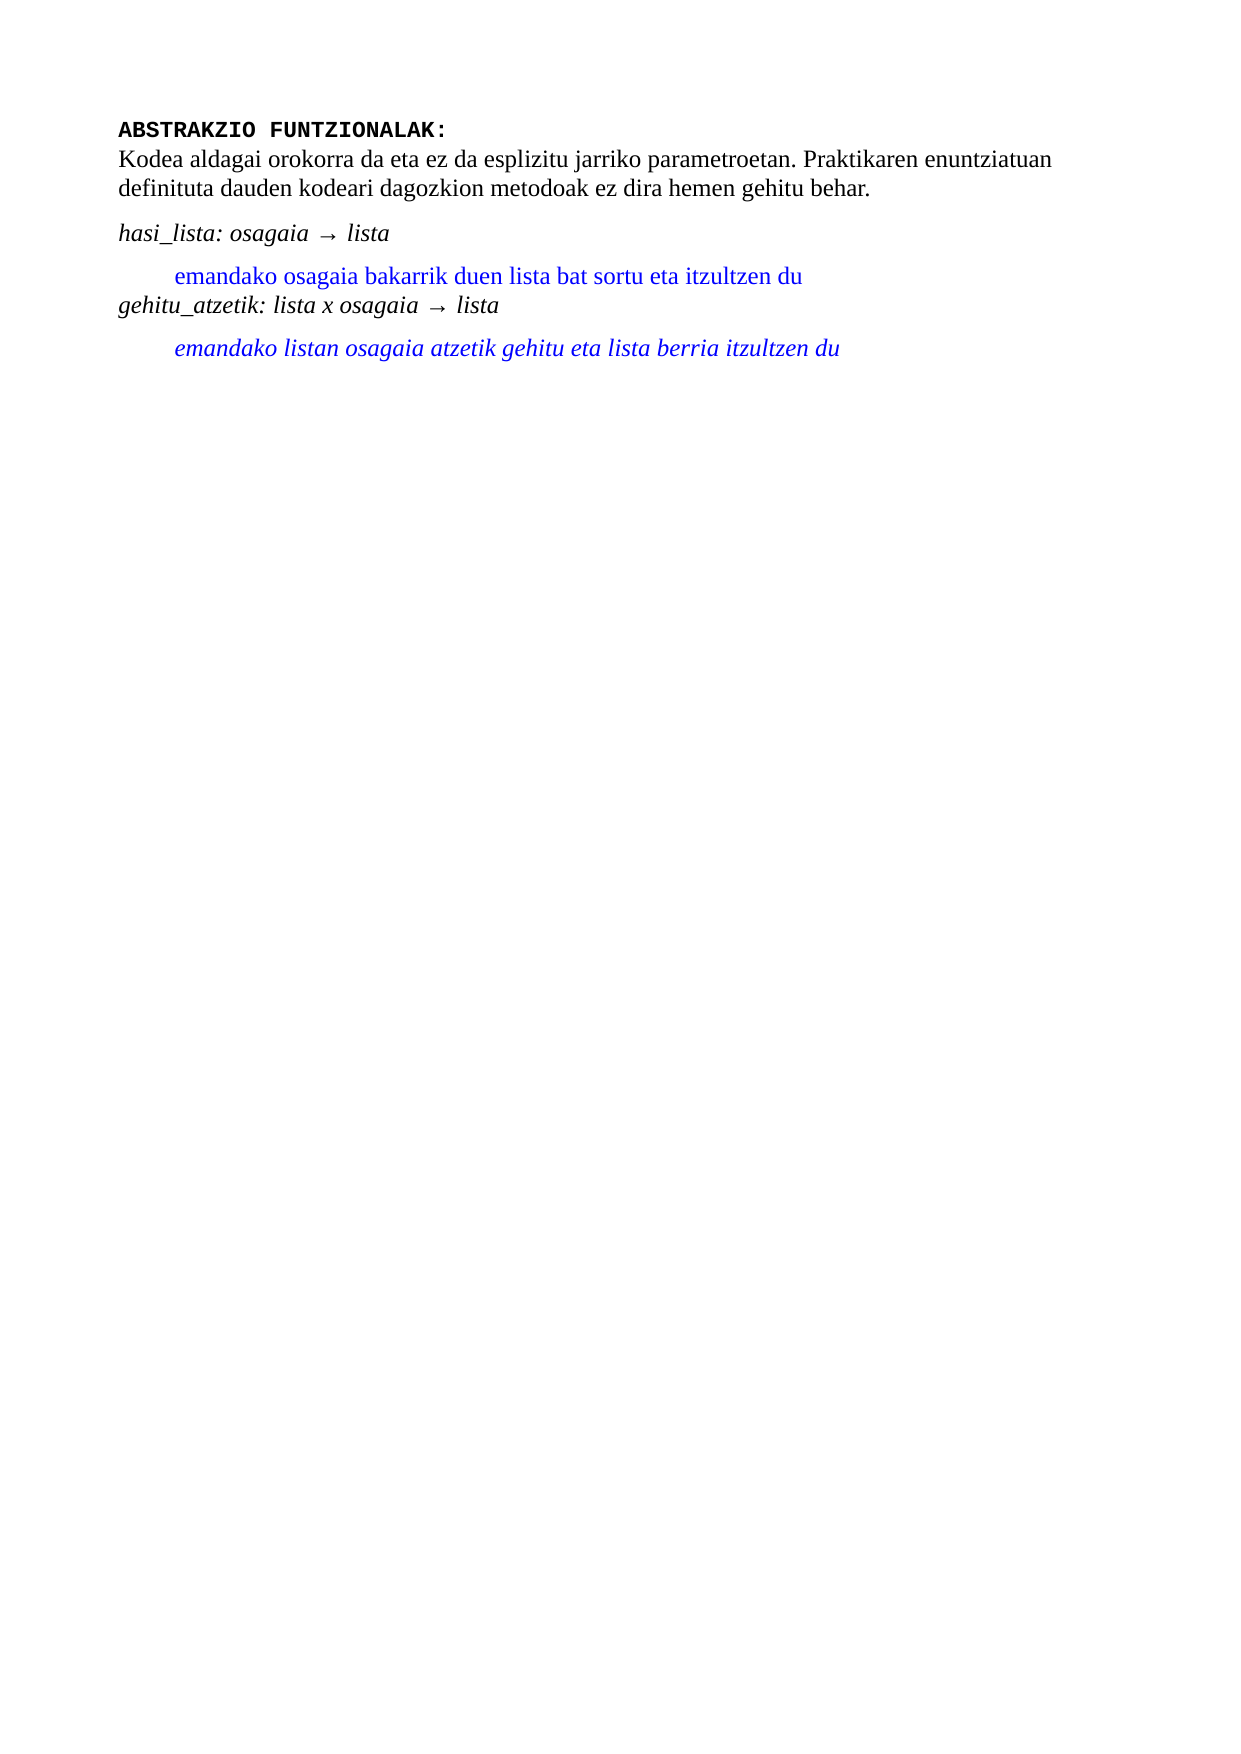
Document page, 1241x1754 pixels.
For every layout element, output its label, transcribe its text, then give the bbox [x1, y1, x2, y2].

text Kodea aldagai orokorra da eta ez da esplizitu jarriko parametroetan. Praktikaren enuntziatuan definituta dauden kodeari dagozkion metodoak ez dira hemen gehitu behar. [118, 144, 1122, 202]
text emandako osagaia bakarrik duen lista bat sortu eta itzultzen du [118, 261, 1122, 290]
text ABSTRAKZIO FUNTZIONALAK: [118, 118, 1122, 144]
text emandako listan osagaia atzetik gehitu eta lista berria itzultzen du [118, 333, 1122, 362]
text gehitu_atzetik: lista x osagaia → lista [118, 290, 1122, 319]
text hasi_lista: osagaia → lista [118, 218, 1122, 247]
